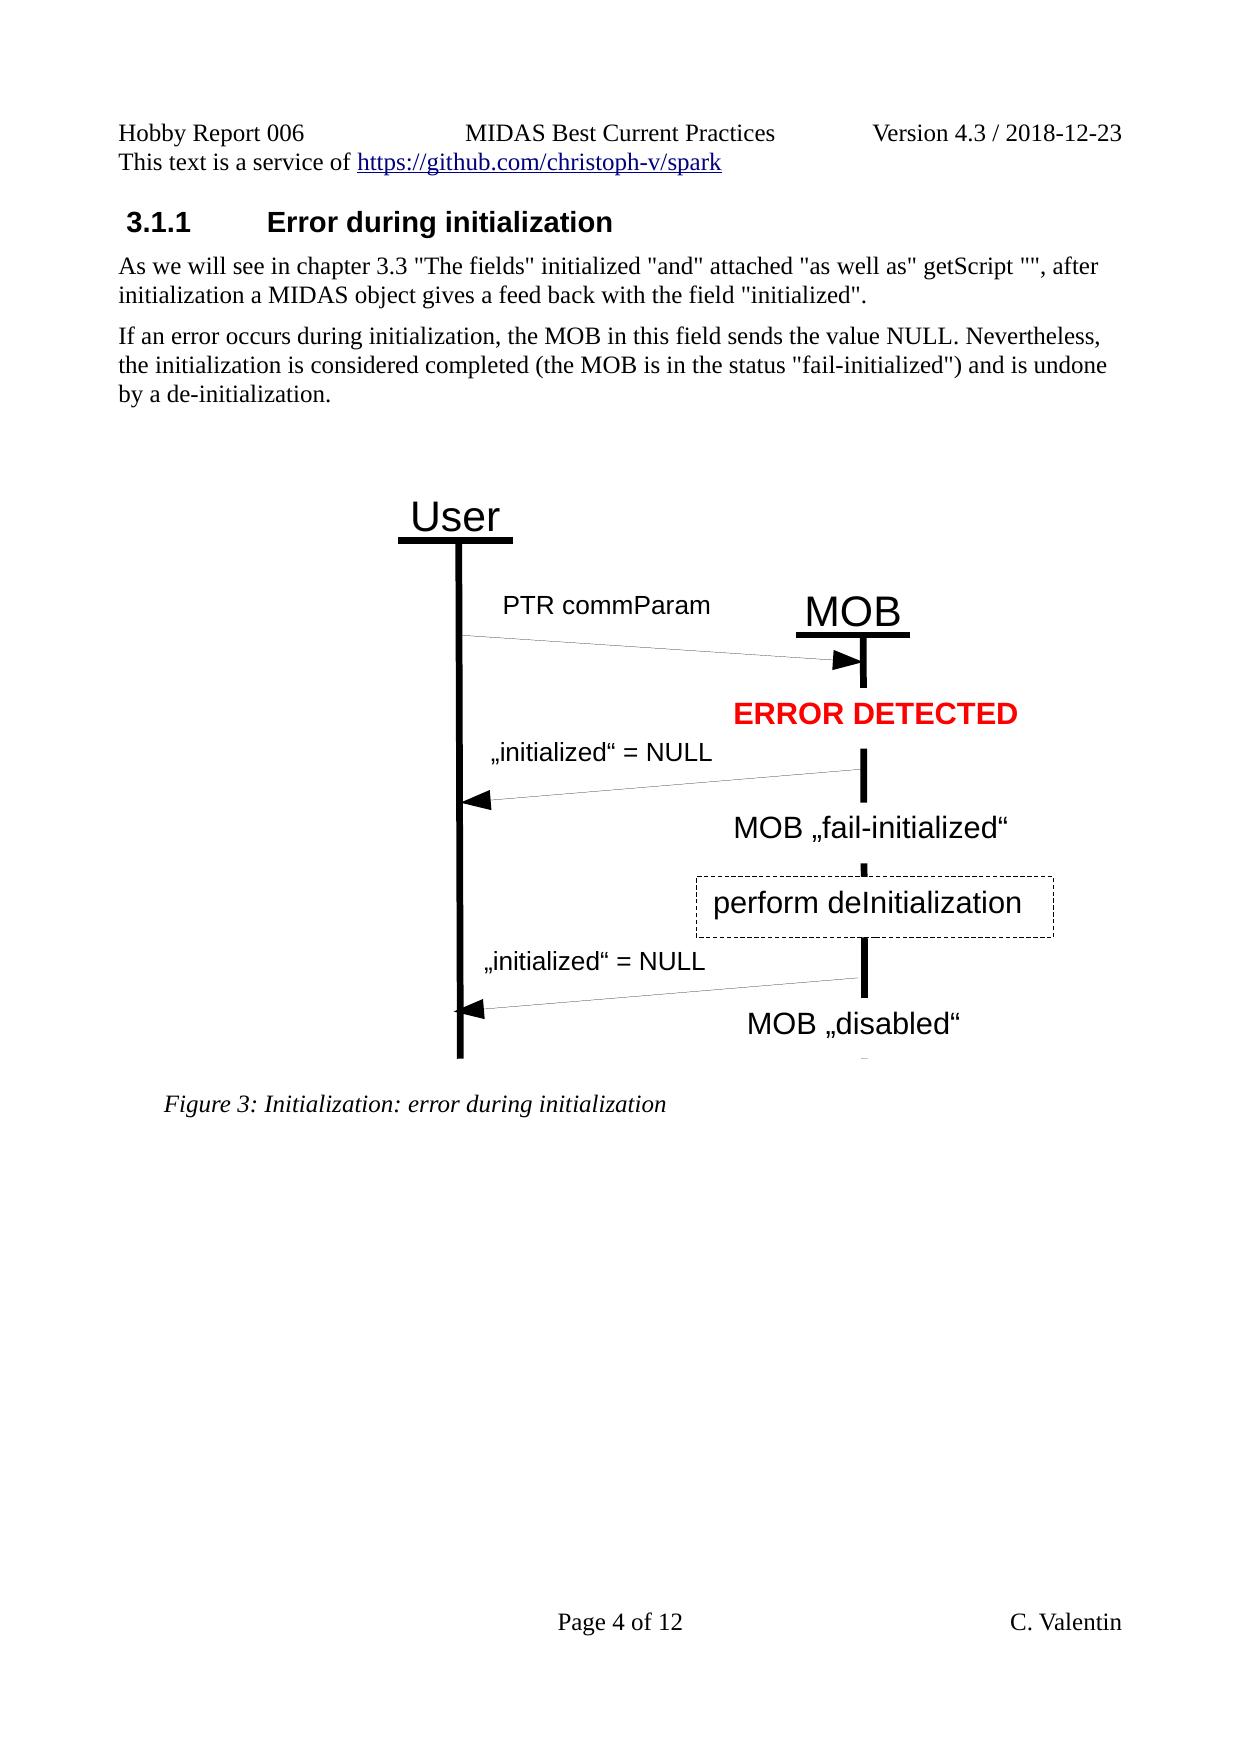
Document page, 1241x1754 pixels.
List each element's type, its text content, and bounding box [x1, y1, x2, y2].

subtitle Error during initialization [118, 205, 1122, 239]
text As we will see in chapter 3.3 "The fields" initialized "and" attached "as well as" getScript "", after initialization a MIDAS object gives a feed back with the field "initialized". [118, 251, 1122, 309]
text Figure 3: Initialization: error during initialization [164, 1089, 1079, 1118]
text If an error occurs during initialization, the MOB in this field sends the value NULL. Nevertheless, the initialization is considered completed (the MOB is in the status "fail-initialized") and is undone by a de-initialization. [118, 321, 1122, 407]
